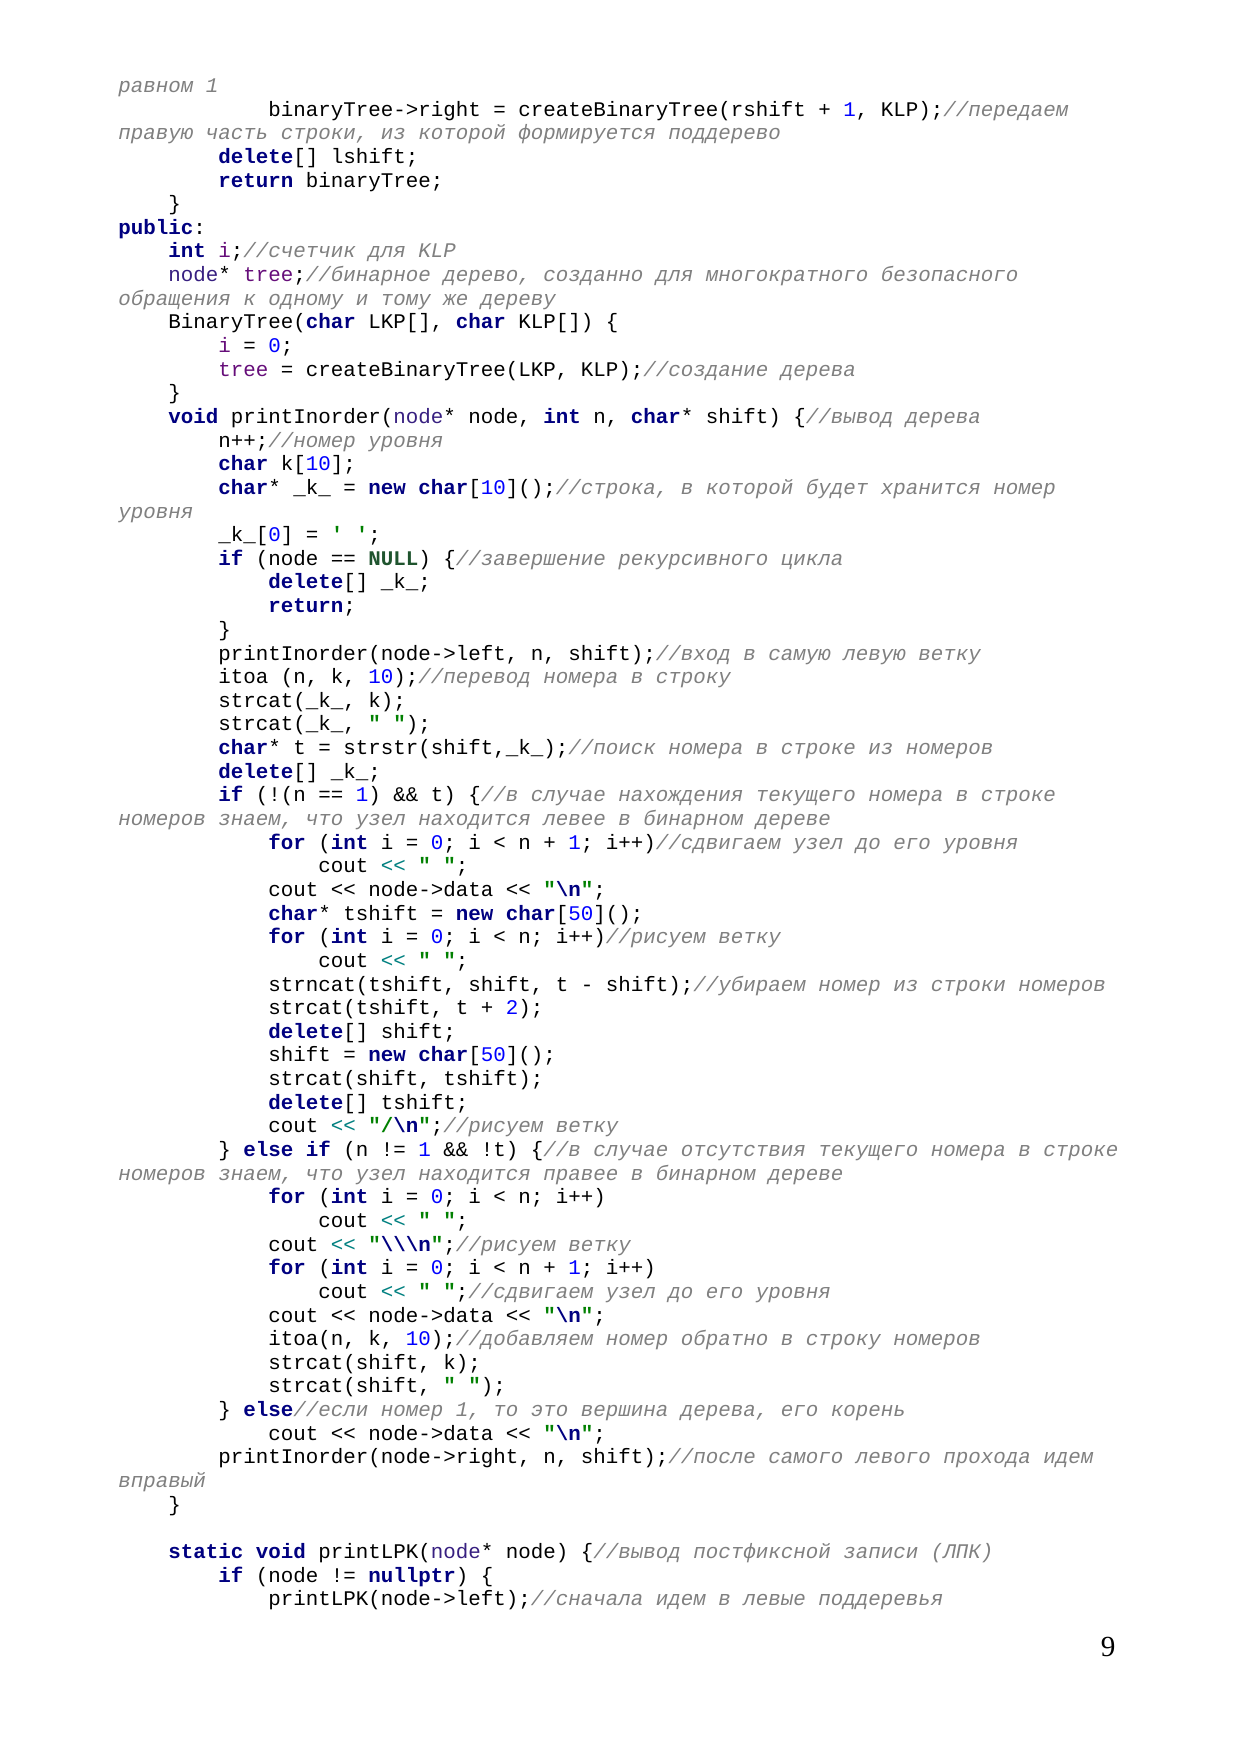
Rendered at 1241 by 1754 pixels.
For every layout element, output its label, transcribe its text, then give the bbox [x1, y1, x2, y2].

text равном 1 binaryTree->right = createBinaryTree(rshift + 1, KLP);//передаем правую часть строки, из которой формируется поддерево delete[] lshift; return binaryTree; } public: int i;//счетчик для KLP node* tree;//бинарное дерево, созданно для многократного безопасного обращения к одному и тому же дереву BinaryTree(char LKP[], char KLP[]) { i = 0; tree = createBinaryTree(LKP, KLP);//создание дерева } void printInorder(node* node, int n, char* shift) {//вывод дерева n++;//номер уровня char k[10]; char* _k_ = new char[10]();//строка, в которой будет хранится номер уровня _k_[0] = ' '; if (node == NULL) {//завершение рекурсивного цикла delete[] _k_; return; } printInorder(node->left, n, shift);//вход в самую левую ветку itoa (n, k, 10);//перевод номера в строку strcat(_k_, k); strcat(_k_, " "); char* t = strstr(shift,_k_);//поиск номера в строке из номеров delete[] _k_; if (!(n == 1) && t) {//в случае нахождения текущего номера в строке номеров знаем, что узел находится левее в бинарном дереве for (int i = 0; i < n + 1; i++)//сдвигаем узел до его уровня cout << " "; cout << node->data << "\n"; char* tshift = new char[50](); for (int i = 0; i < n; i++)//рисуем ветку cout << " "; strncat(tshift, shift, t - shift);//убираем номер из строки номеров strcat(tshift, t + 2); delete[] shift; shift = new char[50](); strcat(shift, tshift); delete[] tshift; cout << "/\n";//рисуем ветку } else if (n != 1 && !t) {//в случае отсутствия текущего номера в строке номеров знаем, что узел находится правее в бинарном дереве for (int i = 0; i < n; i++) cout << " "; cout << "\\\n";//рисуем ветку for (int i = 0; i < n + 1; i++) cout << " ";//сдвигаем узел до его уровня cout << node->data << "\n"; itoa(n, k, 10);//добавляем номер обратно в строку номеров strcat(shift, k); strcat(shift, " "); } else//если номер 1, то это вершина дерева, его корень cout << node->data << "\n"; printInorder(node->right, n, shift);//после самого левого прохода идем вправый } static void printLPK(node* node) {//вывод постфиксной записи (ЛПК) if (node != nullptr) { printLPK(node->left);//сначала идем в левые поддеревья [118, 75, 1122, 1612]
